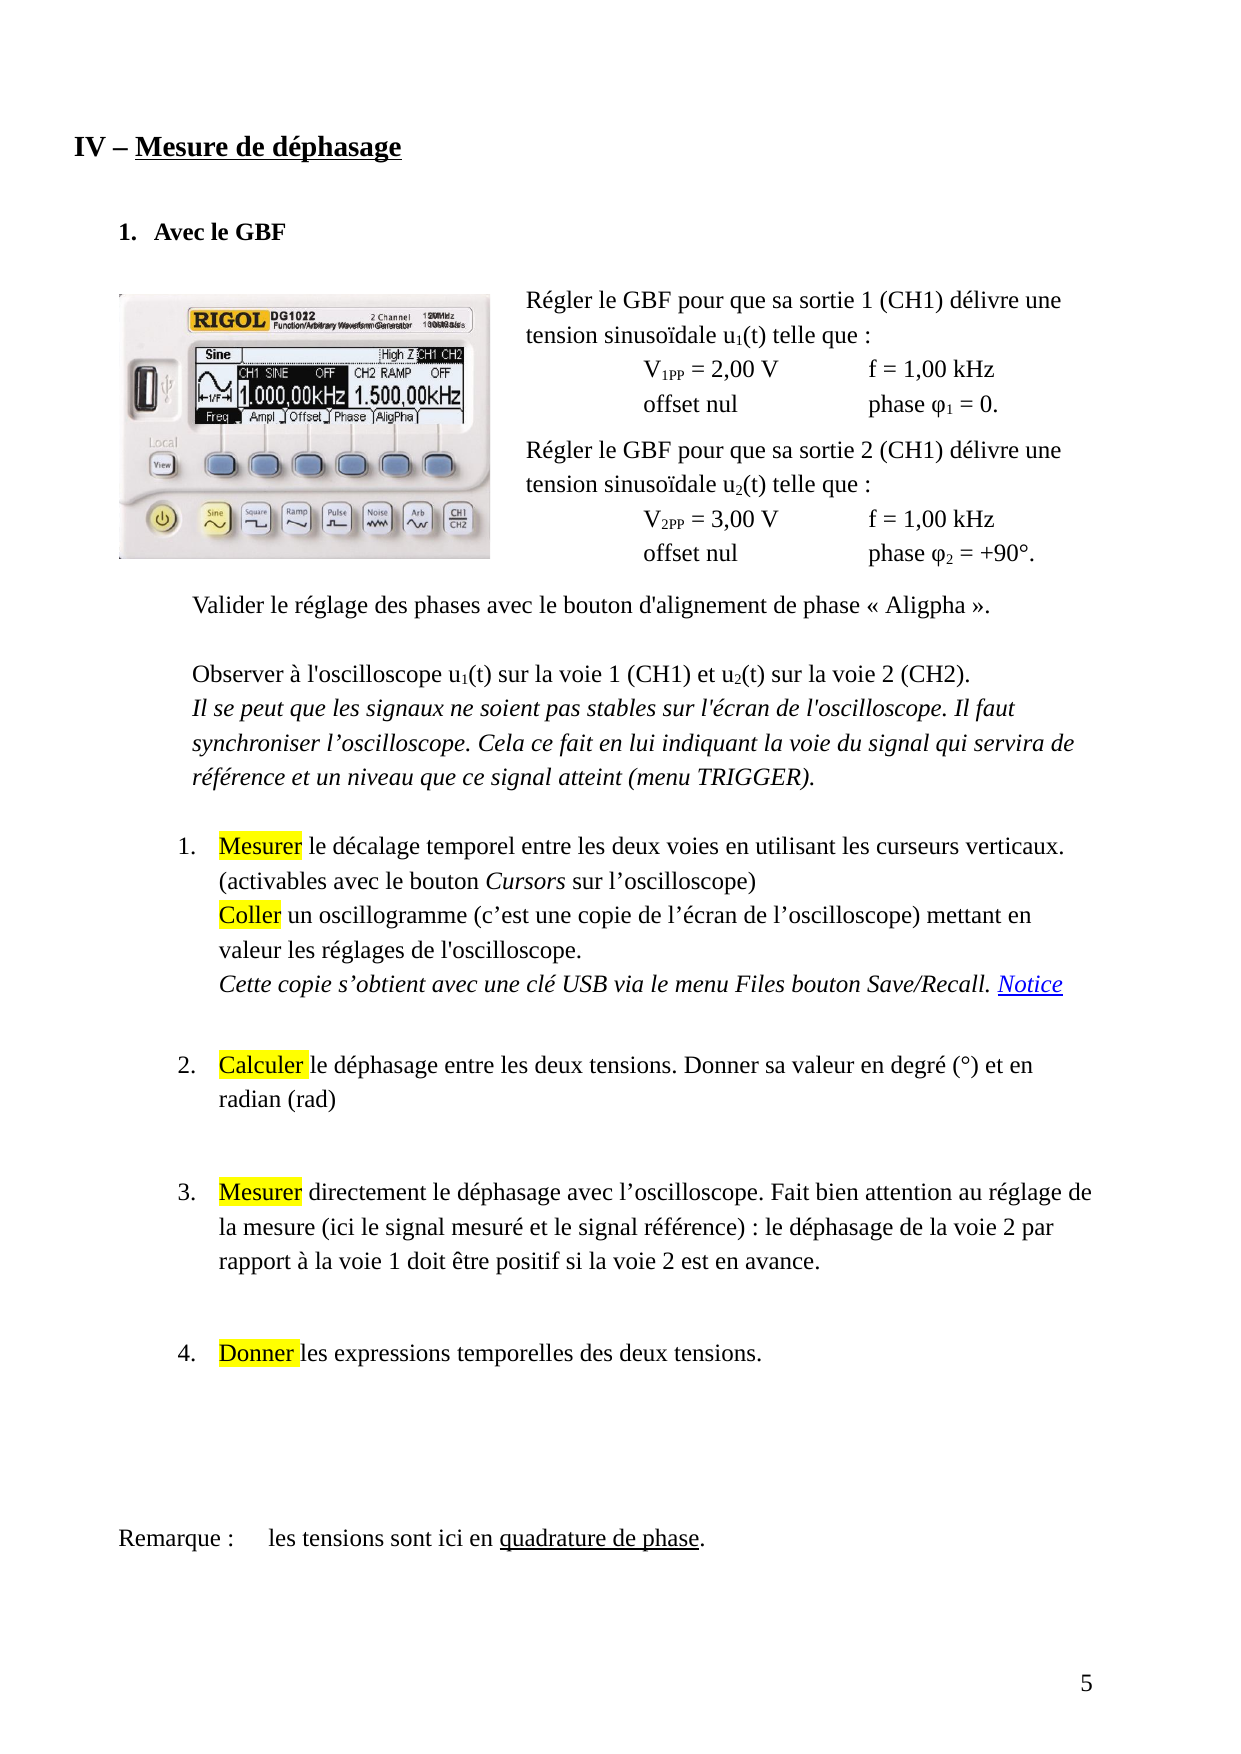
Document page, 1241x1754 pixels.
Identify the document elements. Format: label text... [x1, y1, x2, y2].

text IV – Mesure de déphasage [74, 129, 1092, 163]
list Donner les expressions temporelles des deux tensions. [177, 1338, 1092, 1367]
text Observer à l'oscilloscope u1(t) sur la voie 1 (CH1) et u2(t) sur la voie 2 (CH2). Il se peut que les signaux ne soient pas stables sur l'écran de l'oscilloscope. Il faut synchroniser l’oscilloscope. Cela ce fait en lui indiquant la voie du signal qui servira de référence et un niveau que ce signal atteint (menu TRIGGER). [192, 659, 1092, 826]
text Remarque : les tensions sont ici en quadrature de phase. [118, 1523, 1092, 1552]
list Calculer le déphasage entre les deux tensions. Donner sa valeur en degré (°) et en radian (rad) [177, 1050, 1092, 1113]
text offset nul phase φ2 = +90°. [526, 538, 1092, 567]
text Valider le réglage des phases avec le bouton d'alignement de phase « Aligpha ». [192, 590, 1092, 619]
picture [119, 294, 491, 559]
text Régler le GBF pour que sa sortie 1 (CH1) délivre une tension sinusoïdale u1(t) telle que : V1PP = 2,00 V f = 1,00 kHz [526, 286, 1092, 383]
text Régler le GBF pour que sa sortie 2 (CH1) délivre une tension sinusoïdale u2(t) telle que : V2PP = 3,00 V f = 1,00 kHz [526, 435, 1092, 533]
list Avec le GBF [118, 217, 1092, 245]
list Mesurer le décalage temporel entre les deux voies en utilisant les curseurs verticaux. (activables avec le bouton Cursors sur l’oscilloscope) Coller un oscillogramme (c’est une copie de l’écran de l’oscilloscope) mettant en valeur les réglages de l'oscilloscope. Cette copie s’obtient avec une clé USB via le menu Files bouton Save/Recall. Notice [177, 831, 1092, 1033]
list Mesurer directement le déphasage avec l’oscilloscope. Fait bien attention au réglage de la mesure (ici le signal mesuré et le signal référence) : le déphasage de la voie 2 par rapport à la voie 1 doit être positif si la voie 2 est en avance. [177, 1177, 1092, 1275]
text offset nul phase φ1 = 0. [526, 389, 1092, 418]
